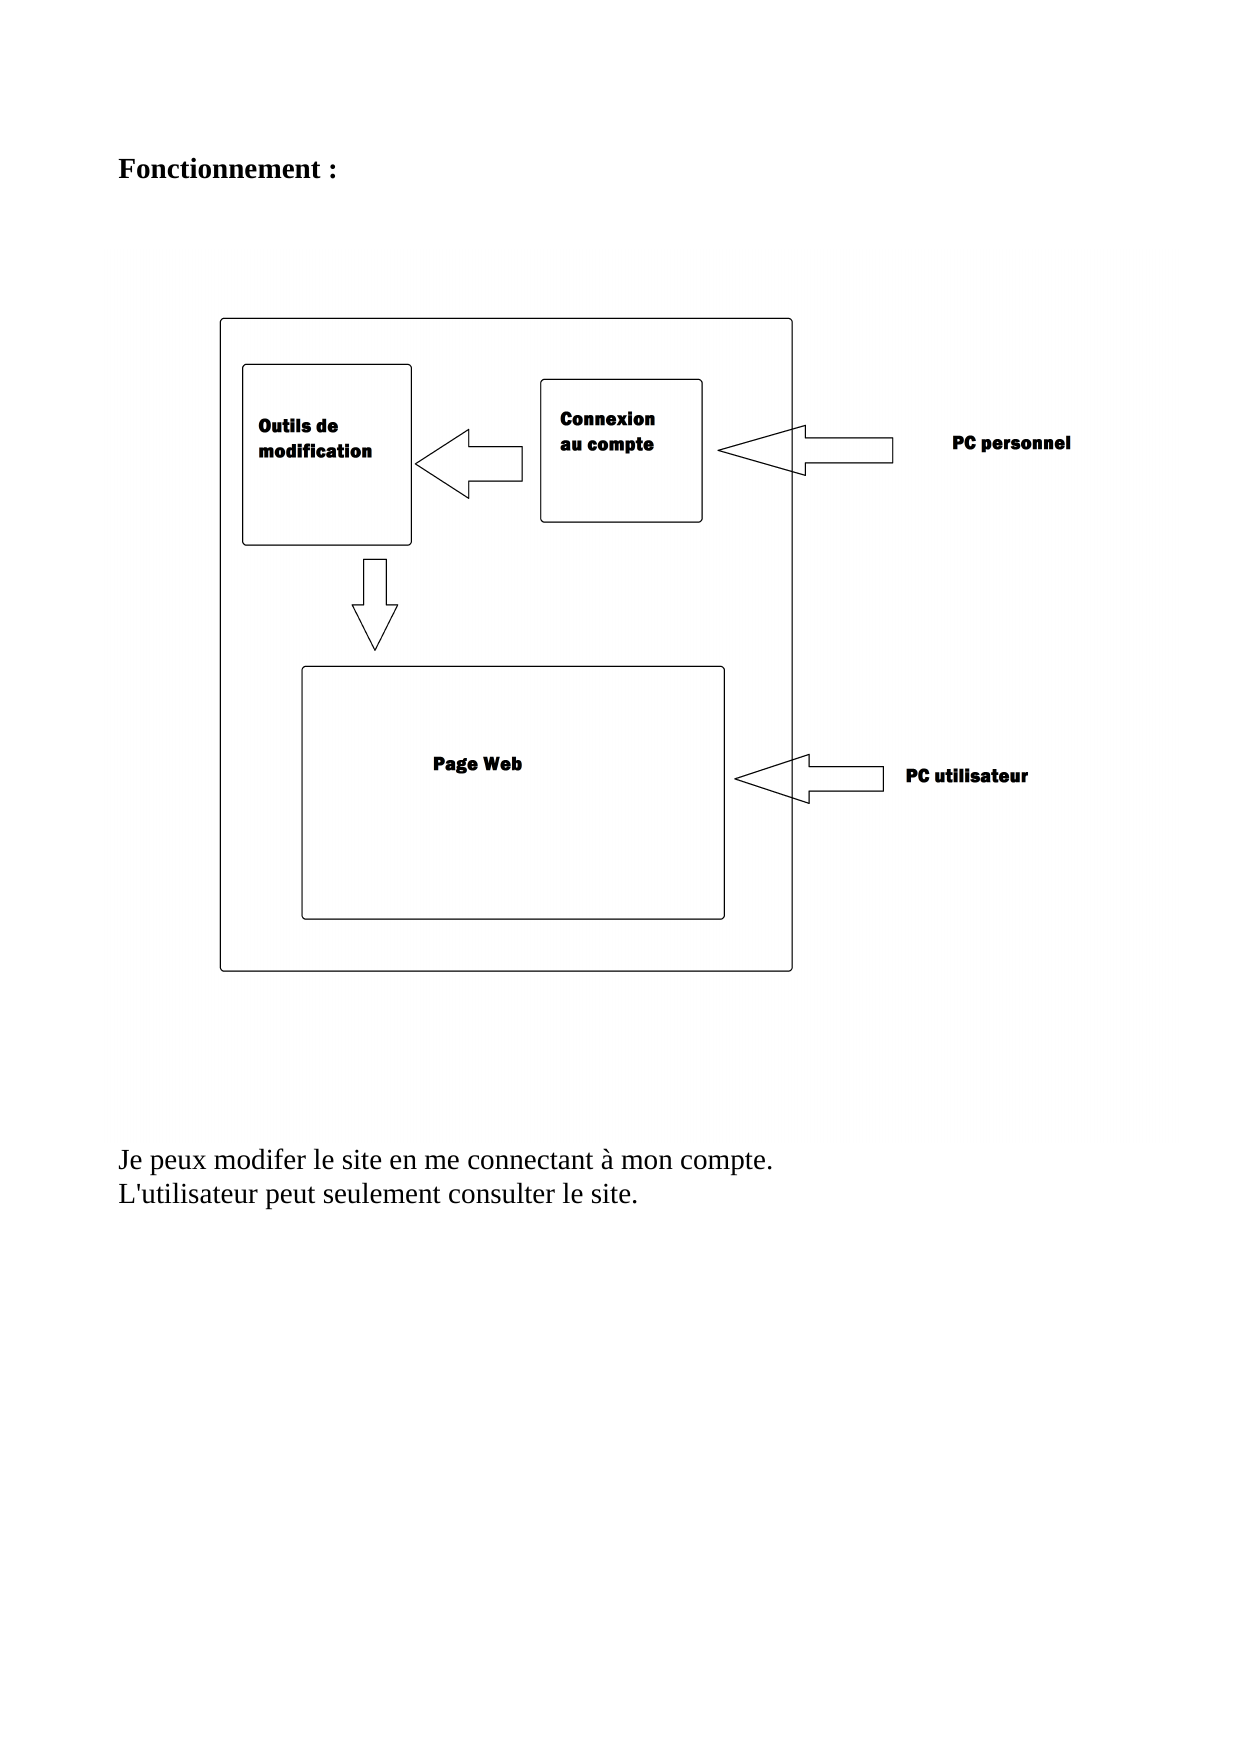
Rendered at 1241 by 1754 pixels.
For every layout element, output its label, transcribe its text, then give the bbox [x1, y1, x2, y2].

text Fonctionnement : [118, 152, 1122, 185]
text Je peux modifer le site en me connectant à mon compte. [118, 1143, 1122, 1176]
text L'utilisateur peut seulement consulter le site. [118, 1176, 1122, 1209]
text [118, 219, 1122, 249]
picture [101, 249, 1182, 1143]
